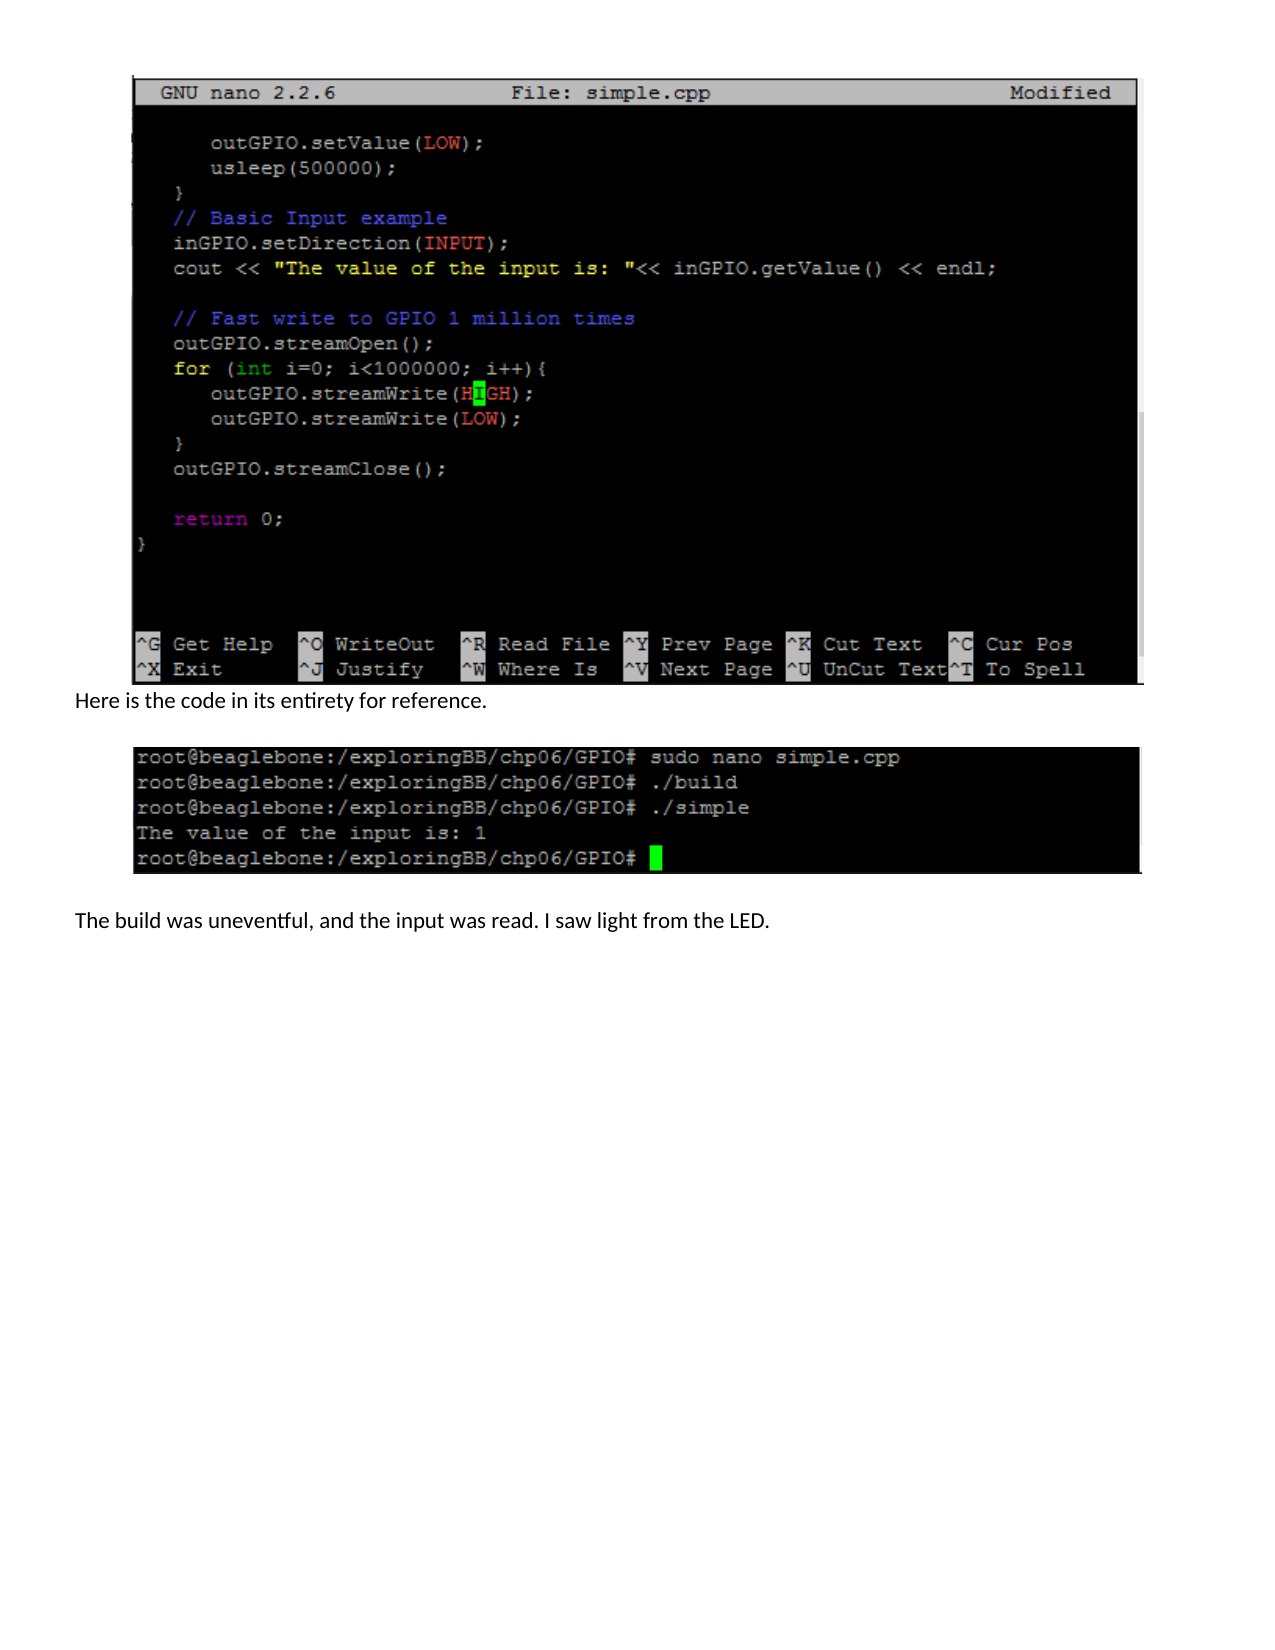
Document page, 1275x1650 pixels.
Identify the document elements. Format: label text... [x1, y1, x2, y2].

text The build was uneventful, and the input was read. I saw light from the LED. [75, 906, 1200, 934]
text Here is the code in its entirety for reference. [75, 75, 1200, 714]
picture [131, 75, 1144, 685]
picture [132, 747, 1143, 874]
